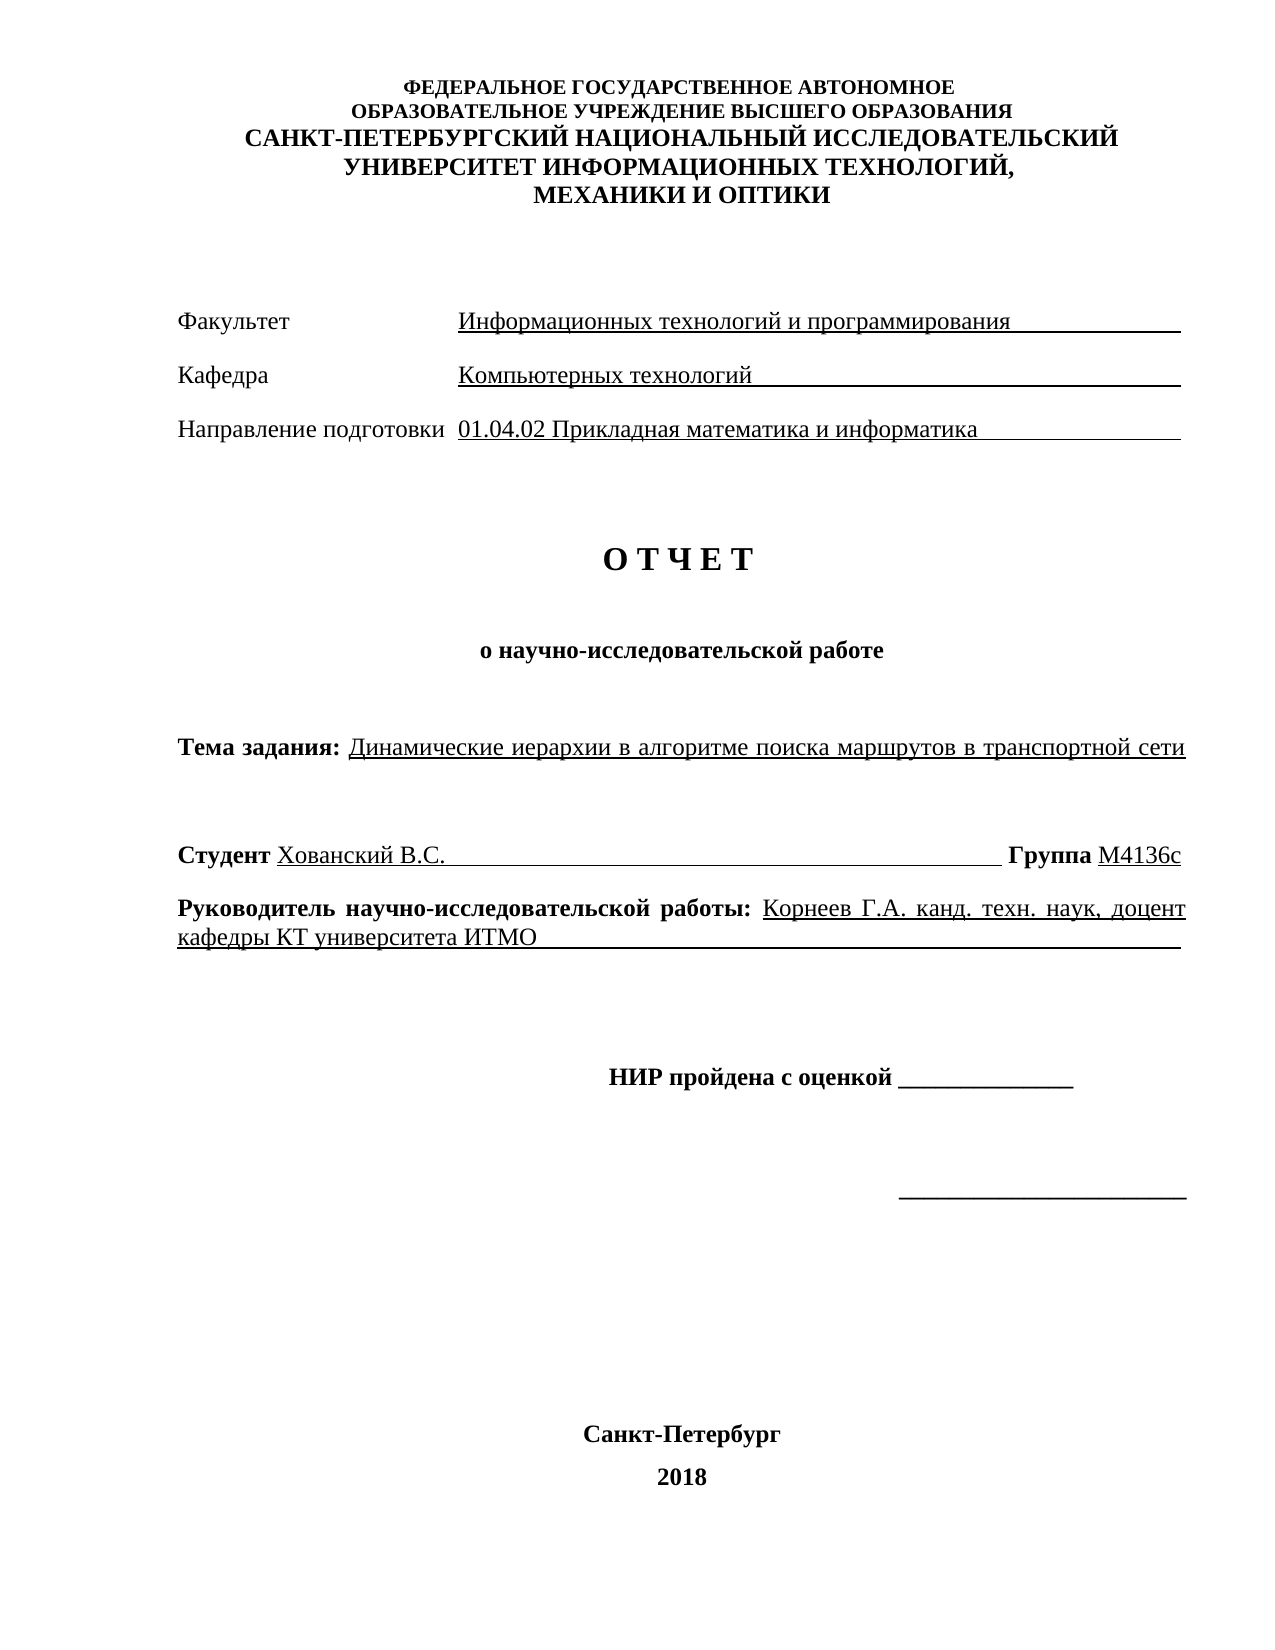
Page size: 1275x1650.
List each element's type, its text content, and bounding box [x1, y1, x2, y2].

text НИР пройдена с оценкой ______________ [608, 1062, 1186, 1091]
text федеральное государственное автономное образовательное учреждение высшего образования [177, 75, 1186, 123]
text САНКТ-ПЕТЕРБУРГСКИЙ НАЦИОНАЛЬНЫЙ ИССЛЕДОВАТЕЛЬСКИЙ УНИВЕРСИТЕТ ИНФОРМАЦИОННЫХ ТЕХНОЛОГИЙ, МЕХАНИКИ И ОПТИКИ [177, 123, 1186, 209]
text Кафедра Компьютерных технологий [177, 360, 1186, 389]
text Студент Хованский В.С. Группа M4136c [177, 840, 1186, 868]
text Санкт-Петербург [177, 1419, 1186, 1448]
text _______________________ [608, 1173, 1186, 1202]
text о научно-исследовательской работе [177, 635, 1186, 664]
text Руководитель научно-исследовательской работы: Корнеев Г.А. канд. техн. наук, доцент кафедры КТ университета ИТМО [177, 893, 1186, 951]
text Факультет Информационных технологий и программирования [177, 306, 1186, 335]
text Тема задания: Динамические иерархии в алгоритме поиска маршрутов в транспортной сети [177, 732, 1186, 761]
text Направление подготовки 01.04.02 Прикладная математика и информатика [177, 414, 1186, 443]
text 2018 [177, 1462, 1186, 1491]
text О Т Ч Е Т [177, 539, 1186, 577]
